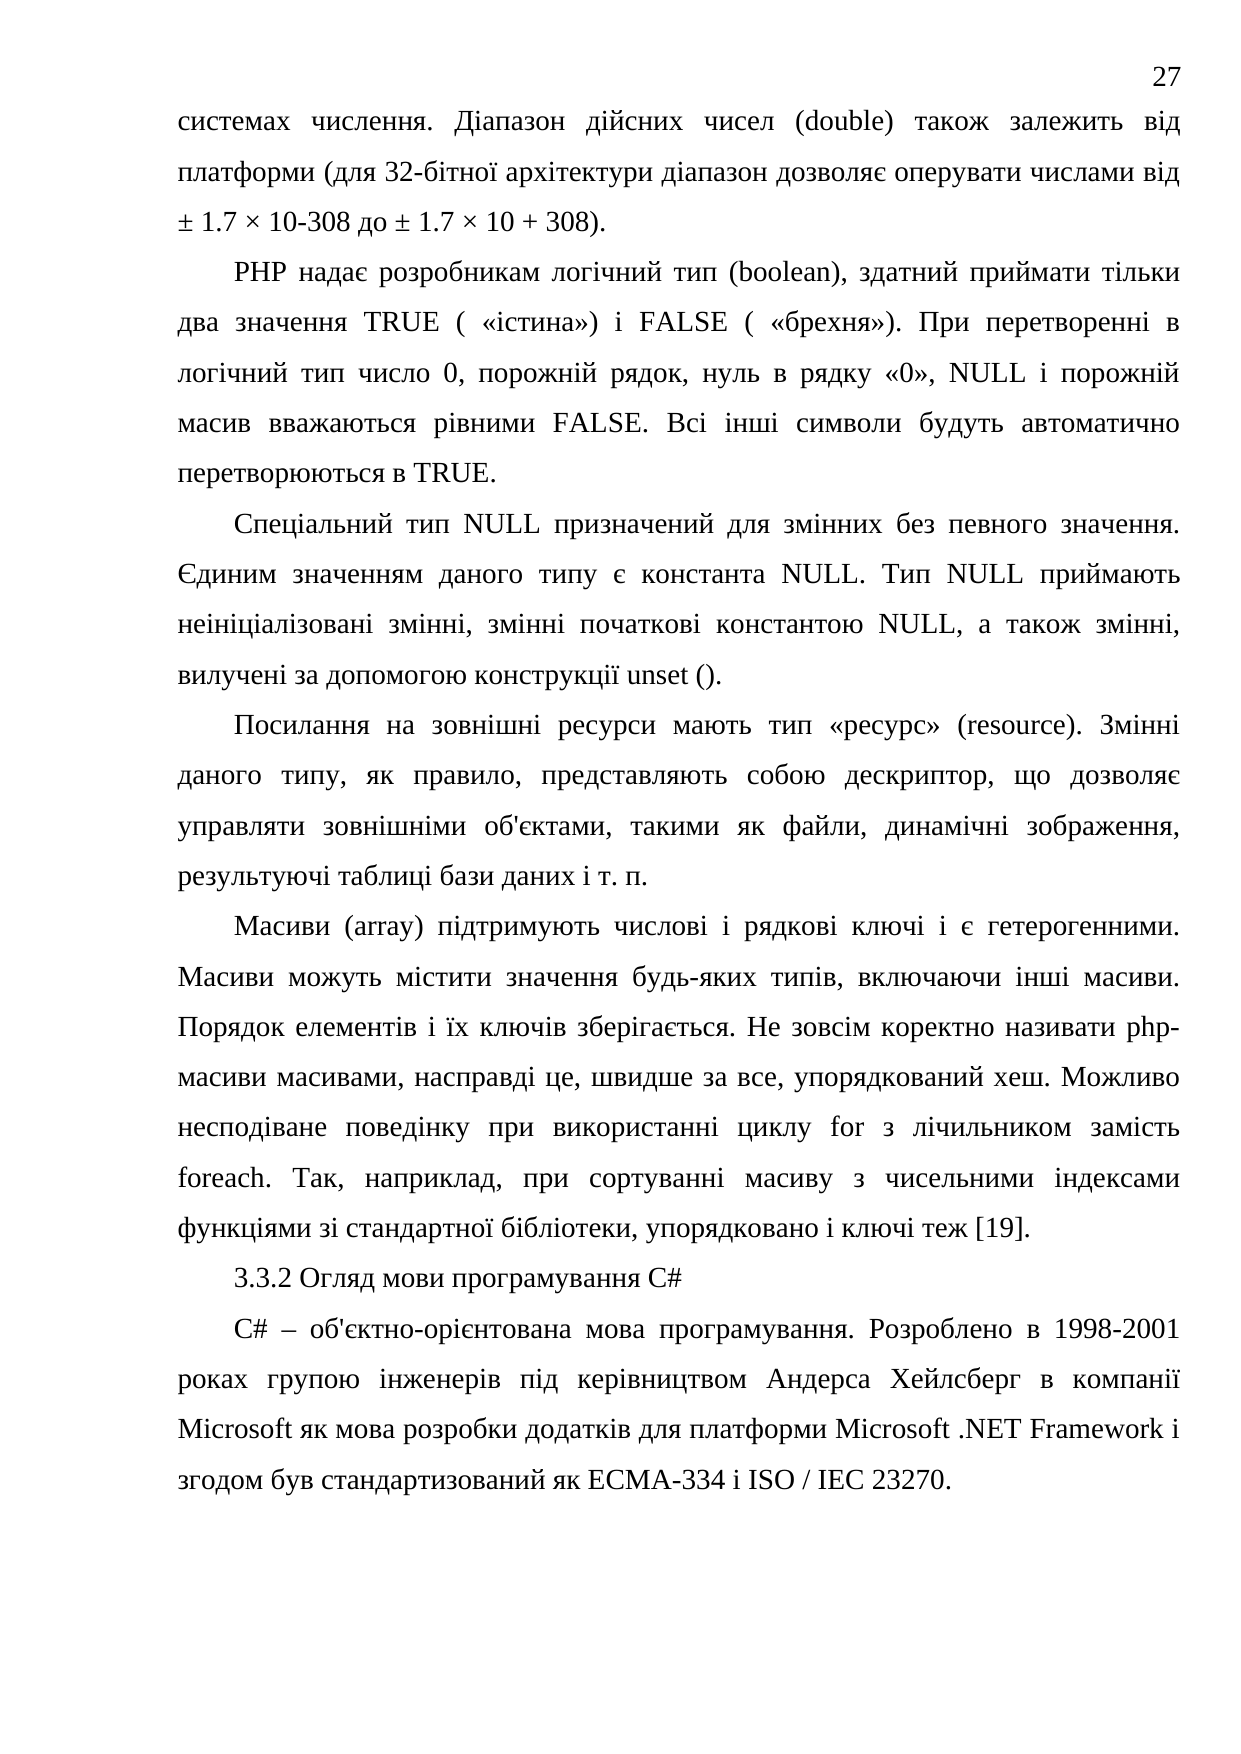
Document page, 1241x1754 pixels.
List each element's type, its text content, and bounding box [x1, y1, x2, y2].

text C# – об'єктно-орієнтована мова програмування. Розроблено в 1998-2001 роках групою інженерів під керівництвом Андерса Хейлсберг в компанії Microsoft як мова розробки додатків для платформи Microsoft .NET Framework і згодом був стандартизований як ECMA-334 і ISO / IEC 23270. [177, 1311, 1181, 1495]
text Посилання на зовнішні ресурси мають тип «ресурс» (resource). Змінні даного типу, як правило, представляють собою дескриптор, що дозволяє управляти зовнішніми об'єктами, такими як файли, динамічні зображення, результуючі таблиці бази даних і т. п. [177, 707, 1181, 892]
text Спеціальний тип NULL призначений для змінних без певного значення. Єдиним значенням даного типу є константа NULL. Тип NULL приймають неініціалізовані змінні, змінні початкові константою NULL, а також змінні, вилучені за допомогою конструкції unset (). [177, 506, 1181, 690]
text PHP надає розробникам логічний тип (boolean), здатний приймати тільки два значення TRUE ( «істина») і FALSE ( «брехня»). При перетворенні в логічний тип число 0, порожній рядок, нуль в рядку «0», NULL і порожній масив вважаються рівними FALSE. Всі інші символи будуть автоматично перетворюються в TRUE. [177, 254, 1181, 489]
text 3.3.2 Огляд мови програмування С# [177, 1261, 1181, 1294]
text Масиви (array) підтримують числові і рядкові ключі і є гетерогенними. Масиви можуть містити значення будь-яких типів, включаючи інші масиви. Порядок елементів і їх ключів зберігається. Не зовсім коректно називати php-масиви масивами, насправді це, швидше за все, упорядкований хеш. Можливо несподіване поведінку при використанні циклу for з лічильником замість foreach. Так, наприклад, при сортуванні масиву з чисельними індексами функціями зі стандартної бібліотеки, упорядковано і ключі теж [19]. [177, 908, 1181, 1244]
text системах числення. Діапазон дійсних чисел (double) також залежить від платформи (для 32-бітної архітектури діапазон дозволяє оперувати числами від ± 1.7 × 10-308 до ± 1.7 × 10 + 308). [177, 103, 1181, 237]
